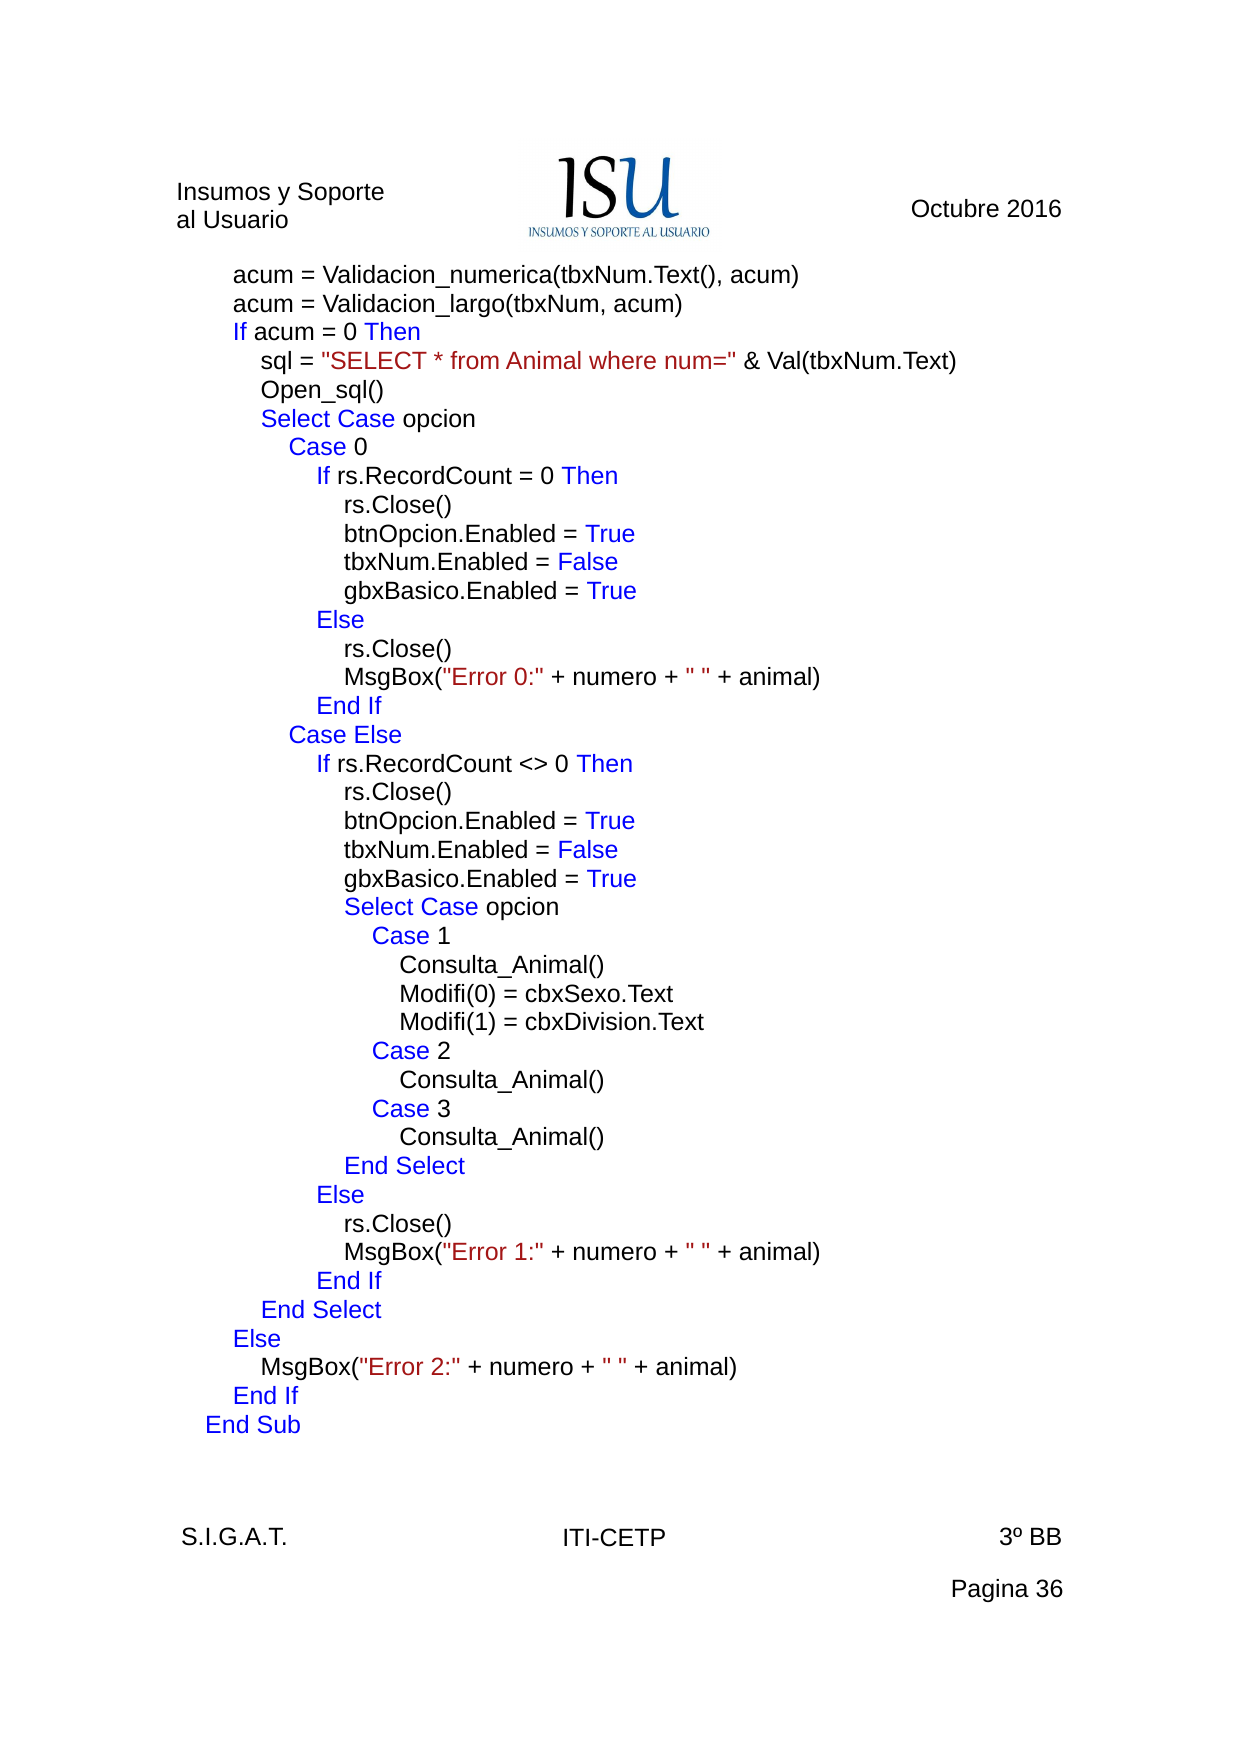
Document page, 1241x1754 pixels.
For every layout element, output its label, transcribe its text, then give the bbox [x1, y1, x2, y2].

text End Select [177, 1151, 1063, 1180]
text End Sub [177, 1410, 1063, 1438]
text Case 1 [177, 921, 1063, 950]
text Case Else [177, 720, 1063, 748]
text tbxNum.Enabled = False [177, 547, 1063, 576]
text Case 3 [177, 1093, 1063, 1122]
text If rs.RecordCount = 0 Then [177, 461, 1063, 490]
text Select Case opcion [177, 403, 1063, 432]
text MsgBox("Error 2:" + numero + " " + animal) [177, 1352, 1063, 1381]
text End If [177, 1266, 1063, 1295]
picture [517, 138, 723, 252]
text If acum = 0 Then [177, 317, 1063, 346]
text acum = Validacion_largo(tbxNum, acum) [177, 288, 1063, 317]
text btnOpcion.Enabled = True [177, 806, 1063, 835]
text gbxBasico.Enabled = True [177, 863, 1063, 892]
text Case 0 [177, 432, 1063, 461]
text Else [177, 605, 1063, 633]
text rs.Close() [177, 490, 1063, 518]
text End If [177, 1381, 1063, 1410]
text rs.Close() [177, 777, 1063, 806]
text End If [177, 691, 1063, 720]
text End Select [177, 1295, 1063, 1323]
text Else [177, 1323, 1063, 1352]
text acum = Validacion_numerica(tbxNum.Text(), acum) [177, 260, 1063, 288]
text Case 2 [177, 1036, 1063, 1065]
text Consulta_Animal() [177, 1065, 1063, 1093]
text Select Case opcion [177, 892, 1063, 921]
text Else [177, 1180, 1063, 1208]
text If rs.RecordCount <> 0 Then [177, 748, 1063, 777]
text rs.Close() [177, 633, 1063, 662]
text Open_sql() [177, 375, 1063, 403]
text sql = "SELECT * from Animal where num=" & Val(tbxNum.Text) [177, 346, 1063, 375]
text Modifi(0) = cbxSexo.Text [177, 978, 1063, 1007]
text rs.Close() [177, 1208, 1063, 1237]
text Consulta_Animal() [177, 950, 1063, 978]
text Modifi(1) = cbxDivision.Text [177, 1007, 1063, 1036]
text Consulta_Animal() [177, 1122, 1063, 1151]
text MsgBox("Error 1:" + numero + " " + animal) [177, 1237, 1063, 1266]
text gbxBasico.Enabled = True [177, 576, 1063, 605]
text btnOpcion.Enabled = True [177, 518, 1063, 547]
text MsgBox("Error 0:" + numero + " " + animal) [177, 662, 1063, 691]
text tbxNum.Enabled = False [177, 835, 1063, 863]
